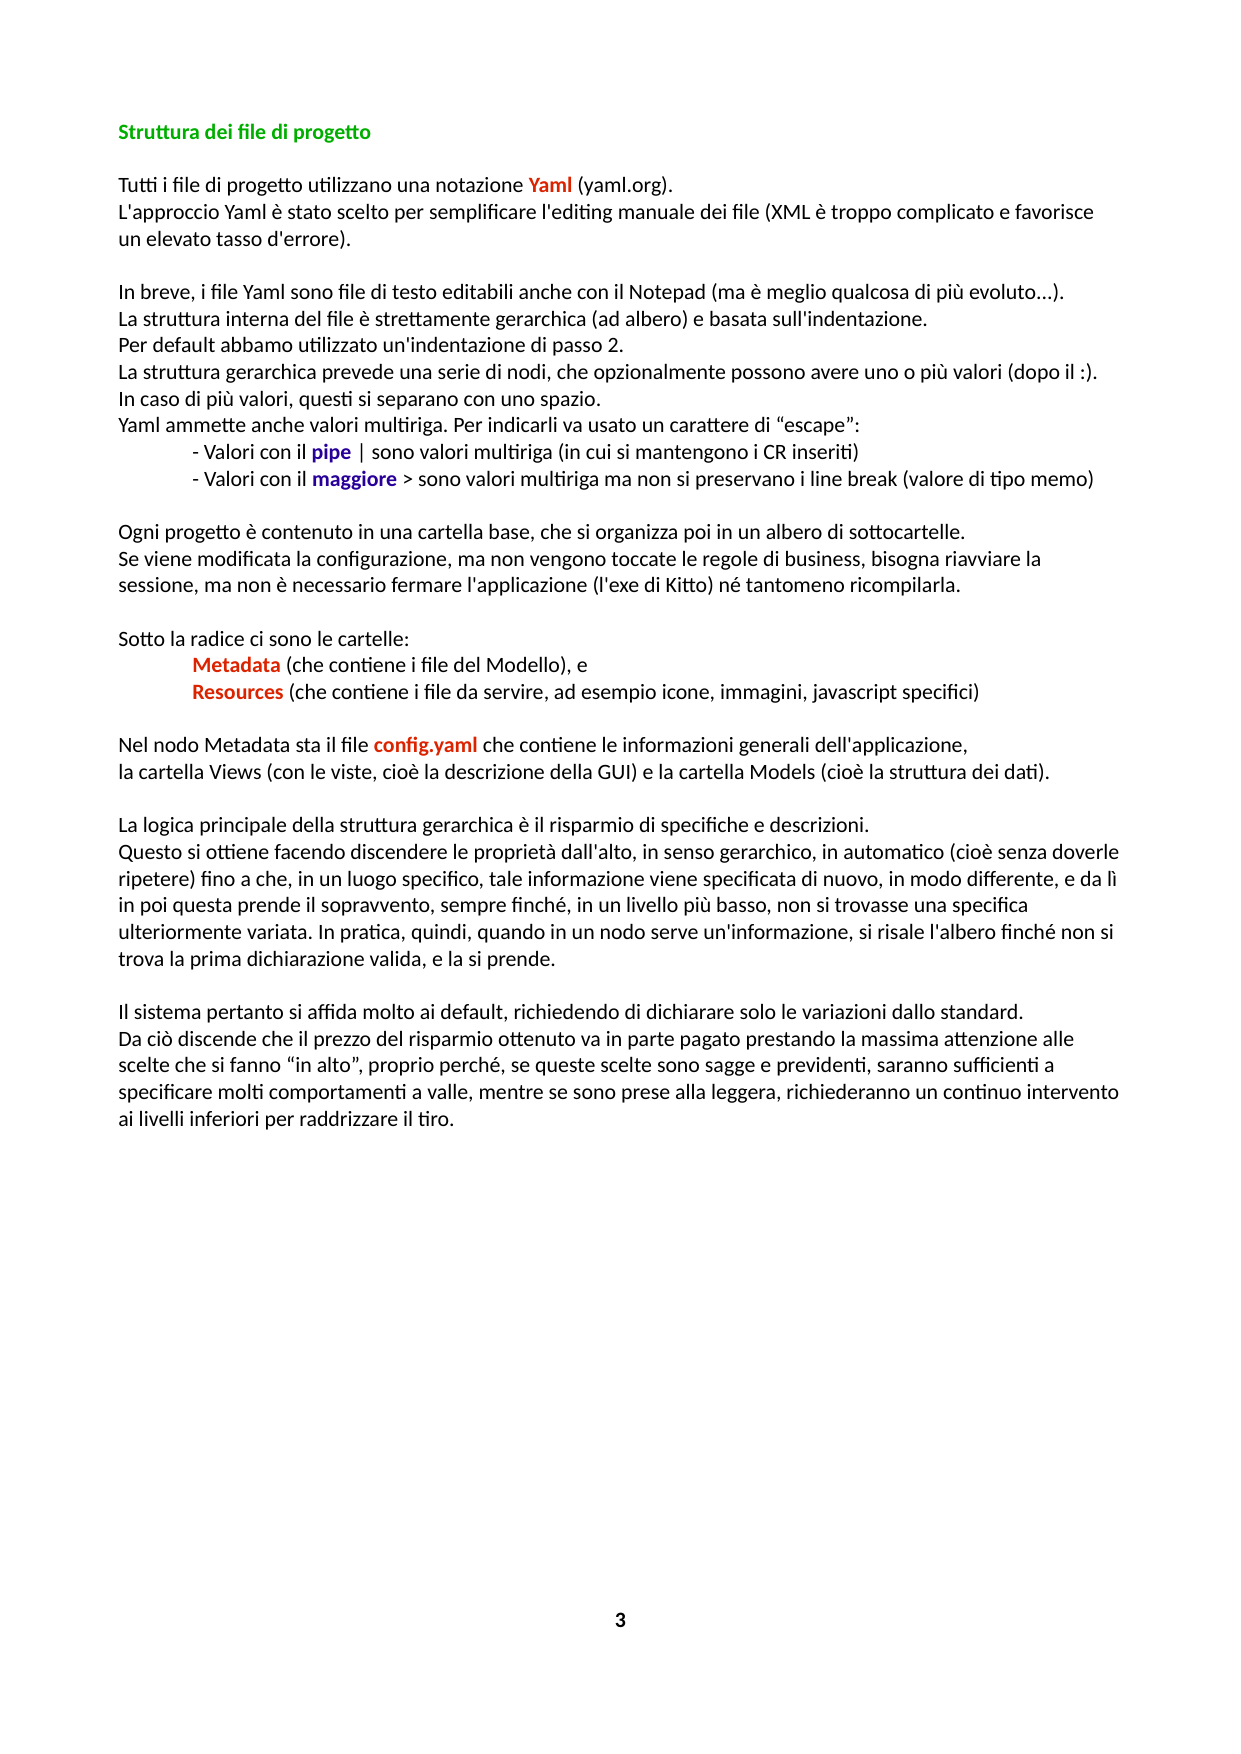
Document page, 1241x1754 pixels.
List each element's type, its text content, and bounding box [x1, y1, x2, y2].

text Sotto la radice ci sono le cartelle: [118, 625, 1122, 651]
text Yaml ammette anche valori multiriga. Per indicarli va usato un carattere di “escape”: [118, 411, 1122, 438]
text Il sistema pertanto si affida molto ai default, richiedendo di dichiarare solo le variazioni dallo standard. [118, 998, 1122, 1025]
text Nel nodo Metadata sta il file config.yaml che contiene le informazioni generali dell'applicazione, [118, 731, 1122, 758]
text La struttura gerarchica prevede una serie di nodi, che opzionalmente possono avere uno o più valori (dopo il :). [118, 358, 1122, 385]
text Resources (che contiene i file da servire, ad esempio icone, immagini, javascript specifici) [118, 678, 1122, 705]
text In caso di più valori, questi si separano con uno spazio. [118, 385, 1122, 411]
text - Valori con il maggiore > sono valori multiriga ma non si preservano i line break (valore di tipo memo) [118, 465, 1122, 491]
text L'approccio Yaml è stato scelto per semplificare l'editing manuale dei file (XML è troppo complicato e favorisce un elevato tasso d'errore). [118, 198, 1122, 251]
text - Valori con il pipe | sono valori multiriga (in cui si mantengono i CR inseriti) [118, 438, 1122, 465]
text la cartella Views (con le viste, cioè la descrizione della GUI) e la cartella Models (cioè la struttura dei dati). [118, 758, 1122, 785]
text Tutti i file di progetto utilizzano una notazione Yaml (yaml.org). [118, 171, 1122, 198]
text Questo si ottiene facendo discendere le proprietà dall'alto, in senso gerarchico, in automatico (cioè senza doverle ripetere) fino a che, in un luogo specifico, tale informazione viene specificata di nuovo, in modo differente, e da lì in poi questa prende il sopravvento, sempre finché, in un livello più basso, non si trovasse una specifica ulteriormente variata. In pratica, quindi, quando in un nodo serve un'informazione, si risale l'albero finché non si trova la prima dichiarazione valida, e la si prende. [118, 838, 1122, 971]
text Struttura dei file di progetto [118, 118, 1122, 145]
text La struttura interna del file è strettamente gerarchica (ad albero) e basata sull'indentazione. [118, 305, 1122, 331]
text Per default abbamo utilizzato un'indentazione di passo 2. [118, 331, 1122, 358]
text Ogni progetto è contenuto in una cartella base, che si organizza poi in un albero di sottocartelle. [118, 518, 1122, 545]
text La logica principale della struttura gerarchica è il risparmio di specifiche e descrizioni. [118, 811, 1122, 838]
text Se viene modificata la configurazione, ma non vengono toccate le regole di business, bisogna riavviare la sessione, ma non è necessario fermare l'applicazione (l'exe di Kitto) né tantomeno ricompilarla. [118, 545, 1122, 598]
text Da ciò discende che il prezzo del risparmio ottenuto va in parte pagato prestando la massima attenzione alle scelte che si fanno “in alto”, proprio perché, se queste scelte sono sagge e previdenti, saranno sufficienti a specificare molti comportamenti a valle, mentre se sono prese alla leggera, richiederanno un continuo intervento ai livelli inferiori per raddrizzare il tiro. [118, 1025, 1122, 1131]
text Metadata (che contiene i file del Modello), e [118, 651, 1122, 678]
text In breve, i file Yaml sono file di testo editabili anche con il Notepad (ma è meglio qualcosa di più evoluto...). [118, 278, 1122, 305]
